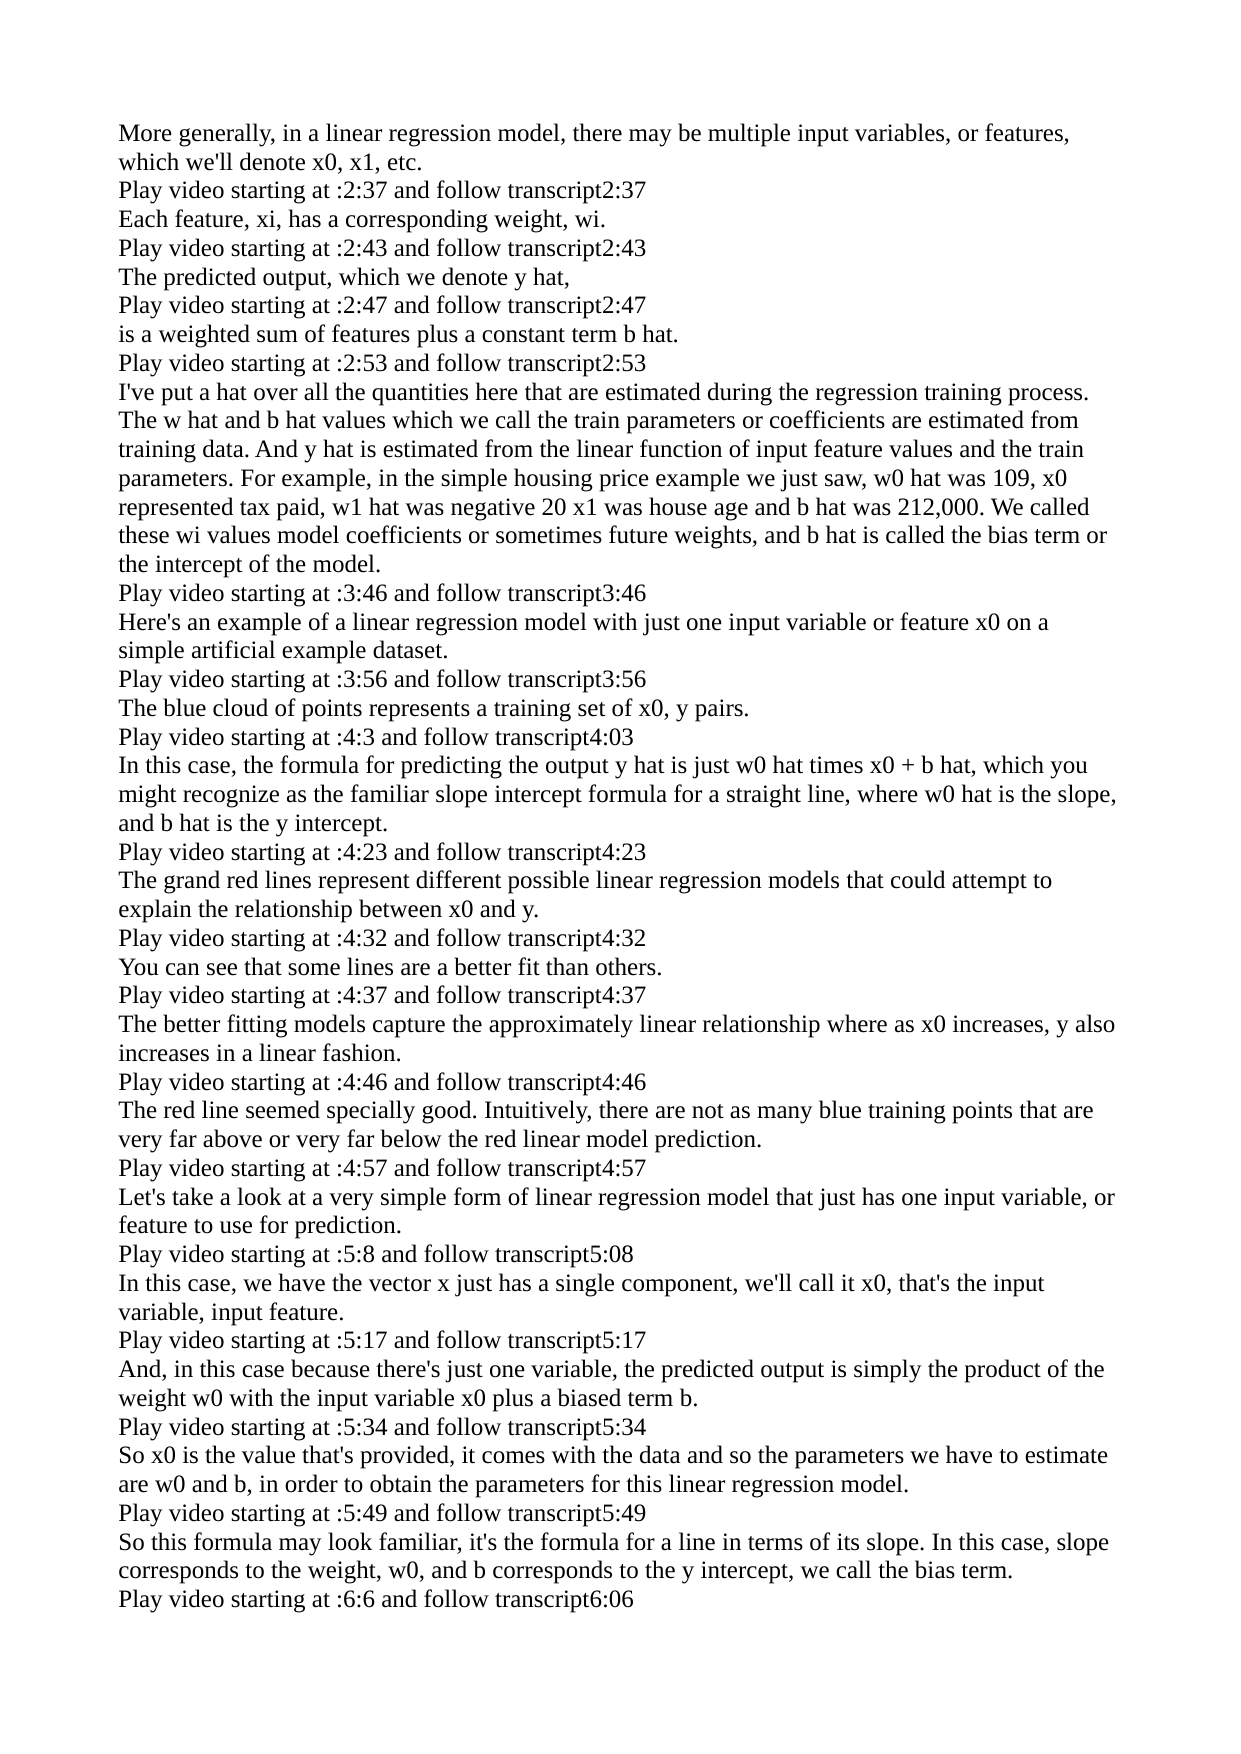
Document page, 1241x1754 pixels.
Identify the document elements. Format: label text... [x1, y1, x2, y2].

text Let's take a look at a very simple form of linear regression model that just has one input variable, or feature to use for prediction. [118, 1182, 1122, 1239]
text The red line seemed specially good. Intuitively, there are not as many blue training points that are very far above or very far below the red linear model prediction. [118, 1096, 1122, 1153]
text Play video starting at :4:46 and follow transcript4:46 [118, 1067, 1122, 1096]
text Play video starting at :3:46 and follow transcript3:46 [118, 578, 1122, 607]
text More generally, in a linear regression model, there may be multiple input variables, or features, which we'll denote x0, x1, etc. [118, 118, 1122, 176]
text So this formula may look familiar, it's the formula for a line in terms of its slope. In this case, slope corresponds to the weight, w0, and b corresponds to the y intercept, we call the bias term. [118, 1527, 1122, 1584]
text The blue cloud of points represents a training set of x0, y pairs. [118, 693, 1122, 722]
text Play video starting at :3:56 and follow transcript3:56 [118, 664, 1122, 693]
text Play video starting at :4:57 and follow transcript4:57 [118, 1153, 1122, 1182]
text You can see that some lines are a better fit than others. [118, 952, 1122, 981]
text Play video starting at :2:53 and follow transcript2:53 [118, 348, 1122, 377]
text Play video starting at :5:49 and follow transcript5:49 [118, 1498, 1122, 1527]
text The better fitting models capture the approximately linear relationship where as x0 increases, y also increases in a linear fashion. [118, 1009, 1122, 1067]
text Play video starting at :4:23 and follow transcript4:23 [118, 837, 1122, 866]
text Here's an example of a linear regression model with just one input variable or feature x0 on a simple artificial example dataset. [118, 607, 1122, 664]
text Play video starting at :6:6 and follow transcript6:06 [118, 1584, 1122, 1613]
text And, in this case because there's just one variable, the predicted output is simply the product of the weight w0 with the input variable x0 plus a biased term b. [118, 1354, 1122, 1412]
text Play video starting at :4:32 and follow transcript4:32 [118, 923, 1122, 952]
text In this case, the formula for predicting the output y hat is just w0 hat times x0 + b hat, which you might recognize as the familiar slope intercept formula for a straight line, where w0 hat is the slope, and b hat is the y intercept. [118, 751, 1122, 837]
text Play video starting at :5:17 and follow transcript5:17 [118, 1326, 1122, 1354]
text In this case, we have the vector x just has a single component, we'll call it x0, that's the input variable, input feature. [118, 1268, 1122, 1326]
text So x0 is the value that's provided, it comes with the data and so the parameters we have to estimate are w0 and b, in order to obtain the parameters for this linear regression model. [118, 1441, 1122, 1498]
text The predicted output, which we denote y hat, [118, 262, 1122, 291]
text I've put a hat over all the quantities here that are estimated during the regression training process. The w hat and b hat values which we call the train parameters or coefficients are estimated from training data. And y hat is estimated from the linear function of input feature values and the train parameters. For example, in the simple housing price example we just saw, w0 hat was 109, x0 represented tax paid, w1 hat was negative 20 x1 was house age and b hat was 212,000. We called these wi values model coefficients or sometimes future weights, and b hat is called the bias term or the intercept of the model. [118, 377, 1122, 578]
text is a weighted sum of features plus a constant term b hat. [118, 319, 1122, 348]
text Play video starting at :4:3 and follow transcript4:03 [118, 722, 1122, 751]
text Play video starting at :4:37 and follow transcript4:37 [118, 981, 1122, 1009]
text Play video starting at :2:47 and follow transcript2:47 [118, 291, 1122, 319]
text Play video starting at :5:34 and follow transcript5:34 [118, 1412, 1122, 1441]
text Each feature, xi, has a corresponding weight, wi. [118, 204, 1122, 233]
text Play video starting at :2:43 and follow transcript2:43 [118, 233, 1122, 262]
text Play video starting at :2:37 and follow transcript2:37 [118, 176, 1122, 204]
text Play video starting at :5:8 and follow transcript5:08 [118, 1239, 1122, 1268]
text The grand red lines represent different possible linear regression models that could attempt to explain the relationship between x0 and y. [118, 866, 1122, 923]
